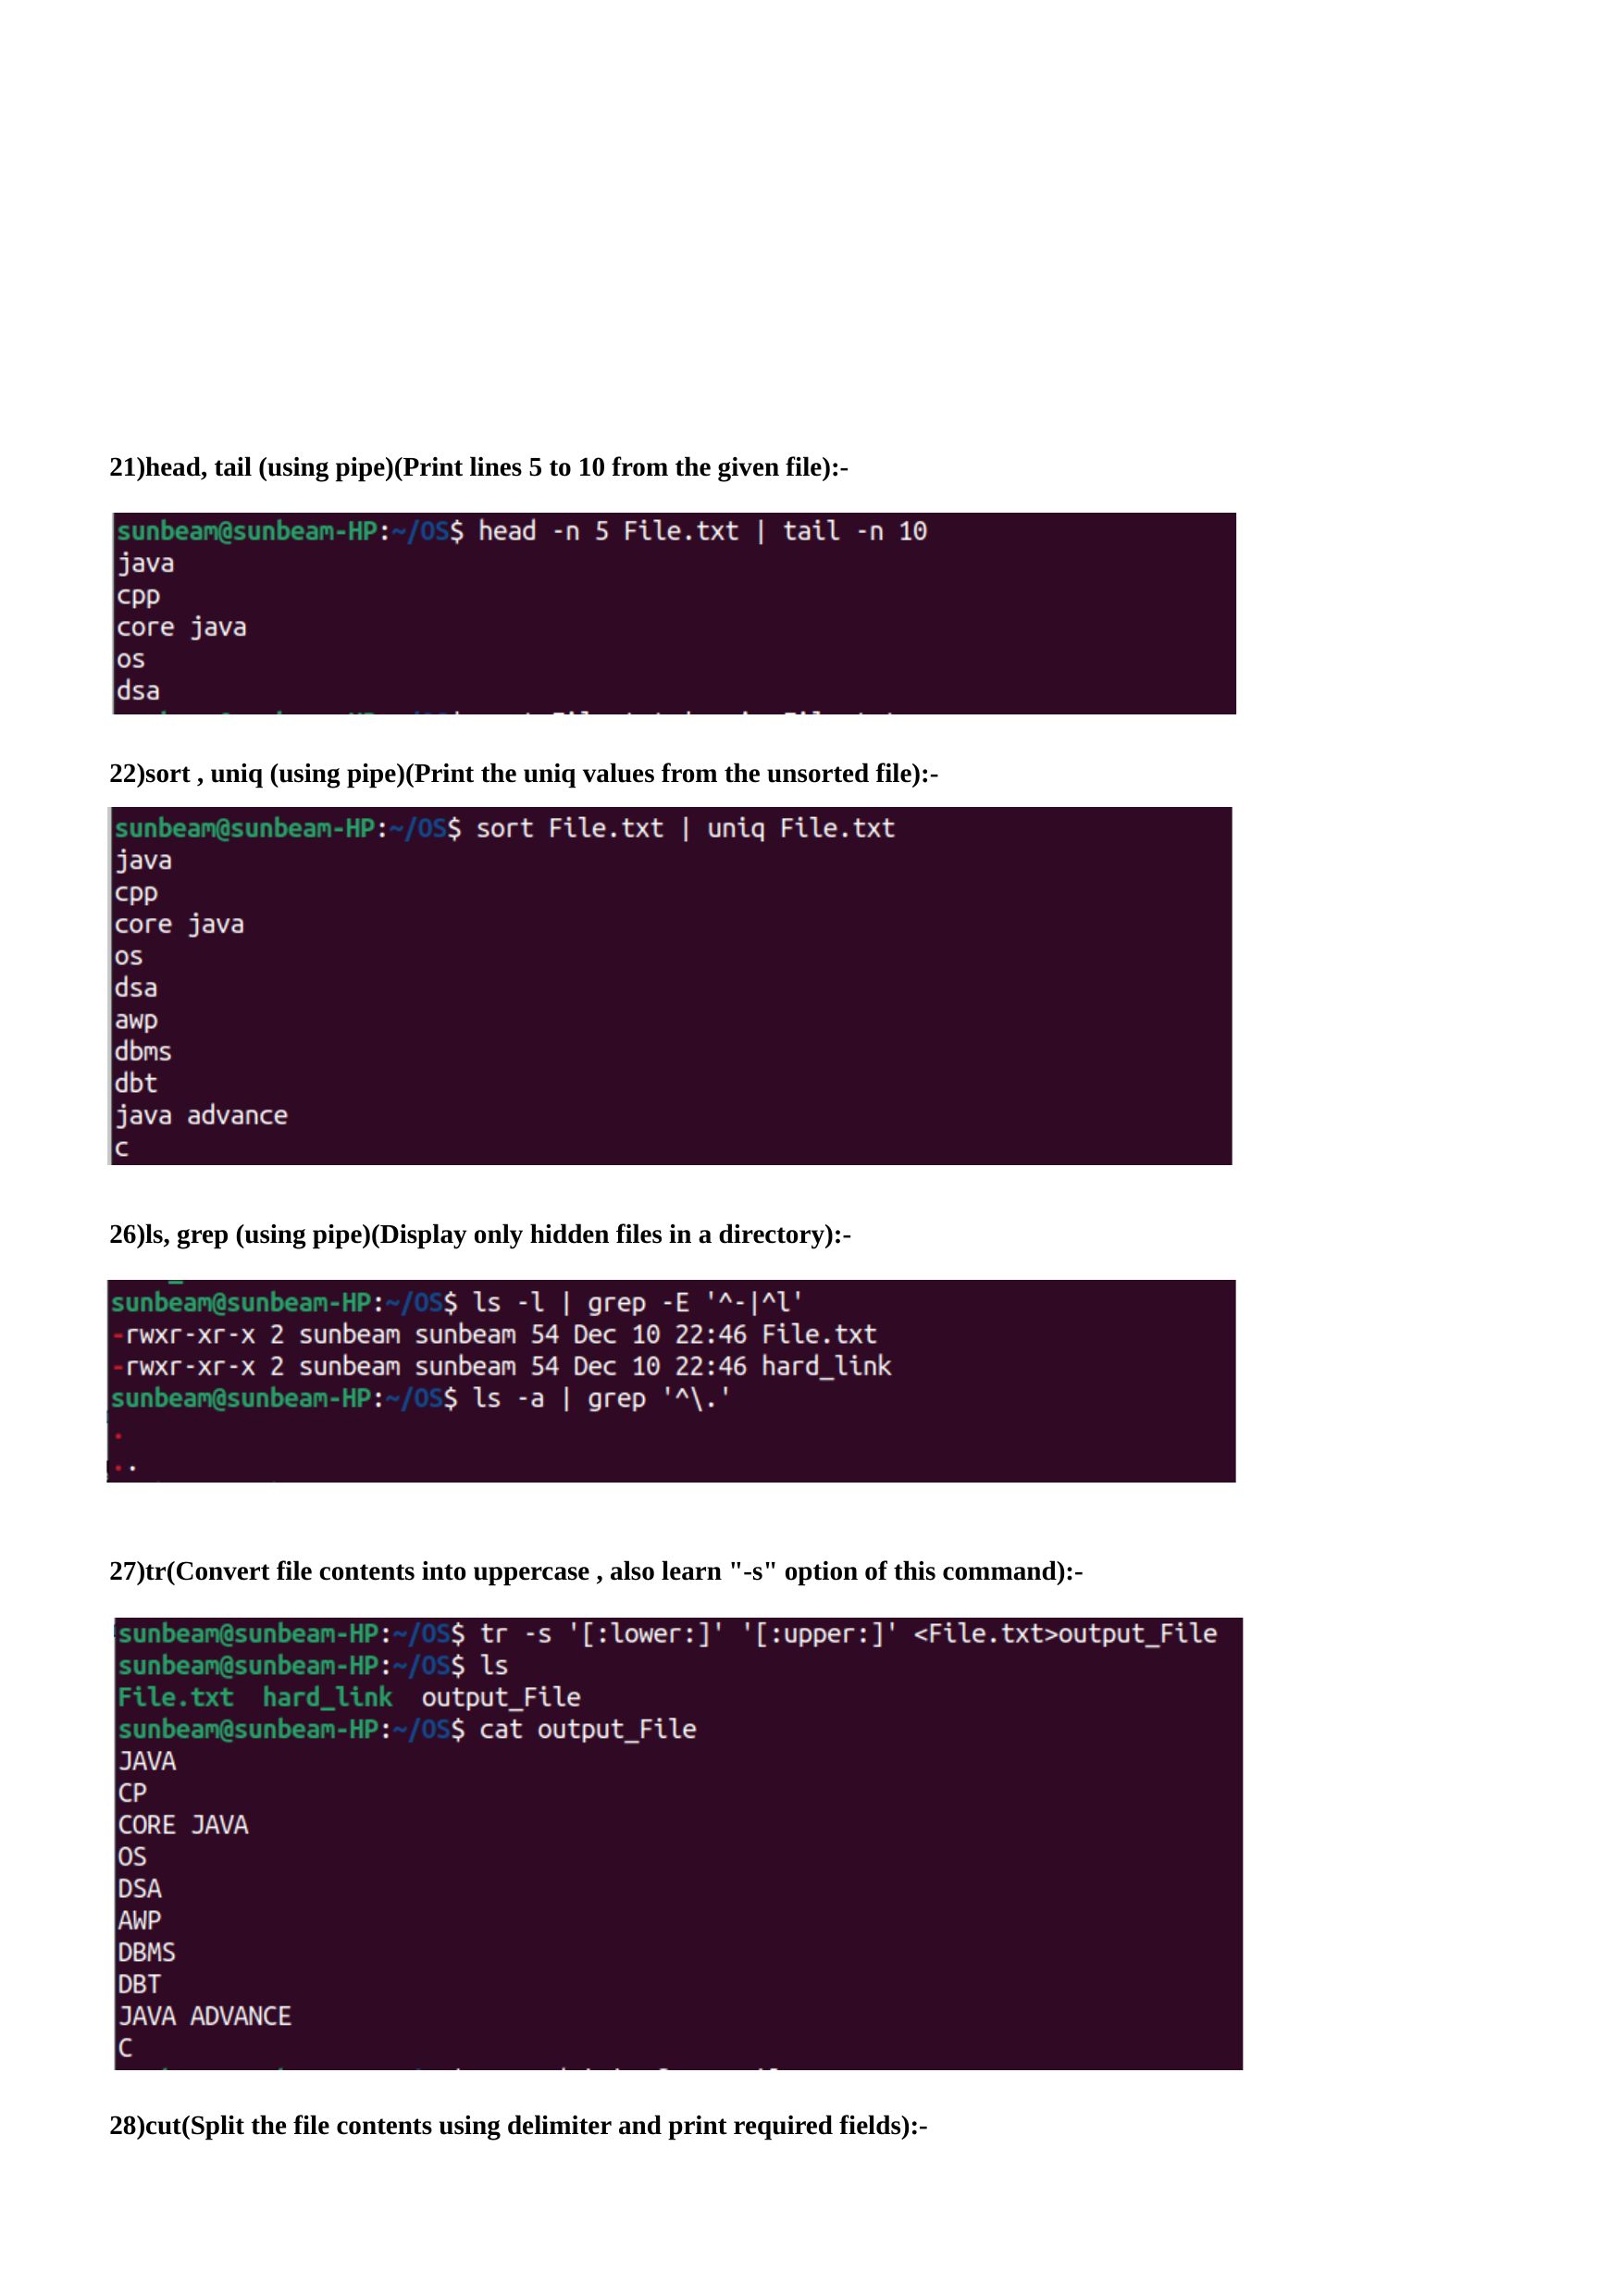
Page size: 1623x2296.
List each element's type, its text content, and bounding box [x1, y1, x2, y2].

text 21)head, tail (using pipe)(Print lines 5 to 10 from the given file):- [109, 451, 1514, 482]
text 28)cut(Split the file contents using delimiter and print required fields):- [109, 2109, 1514, 2141]
text 22)sort , uniq (using pipe)(Print the uniq values from the unsorted file):- [109, 757, 1514, 788]
text 26)ls, grep (using pipe)(Display only hidden files in a directory):- [109, 1218, 1514, 1248]
text 27)tr(Convert file contents into uppercase , also learn "-s" option of this command):- [109, 1555, 1514, 1586]
